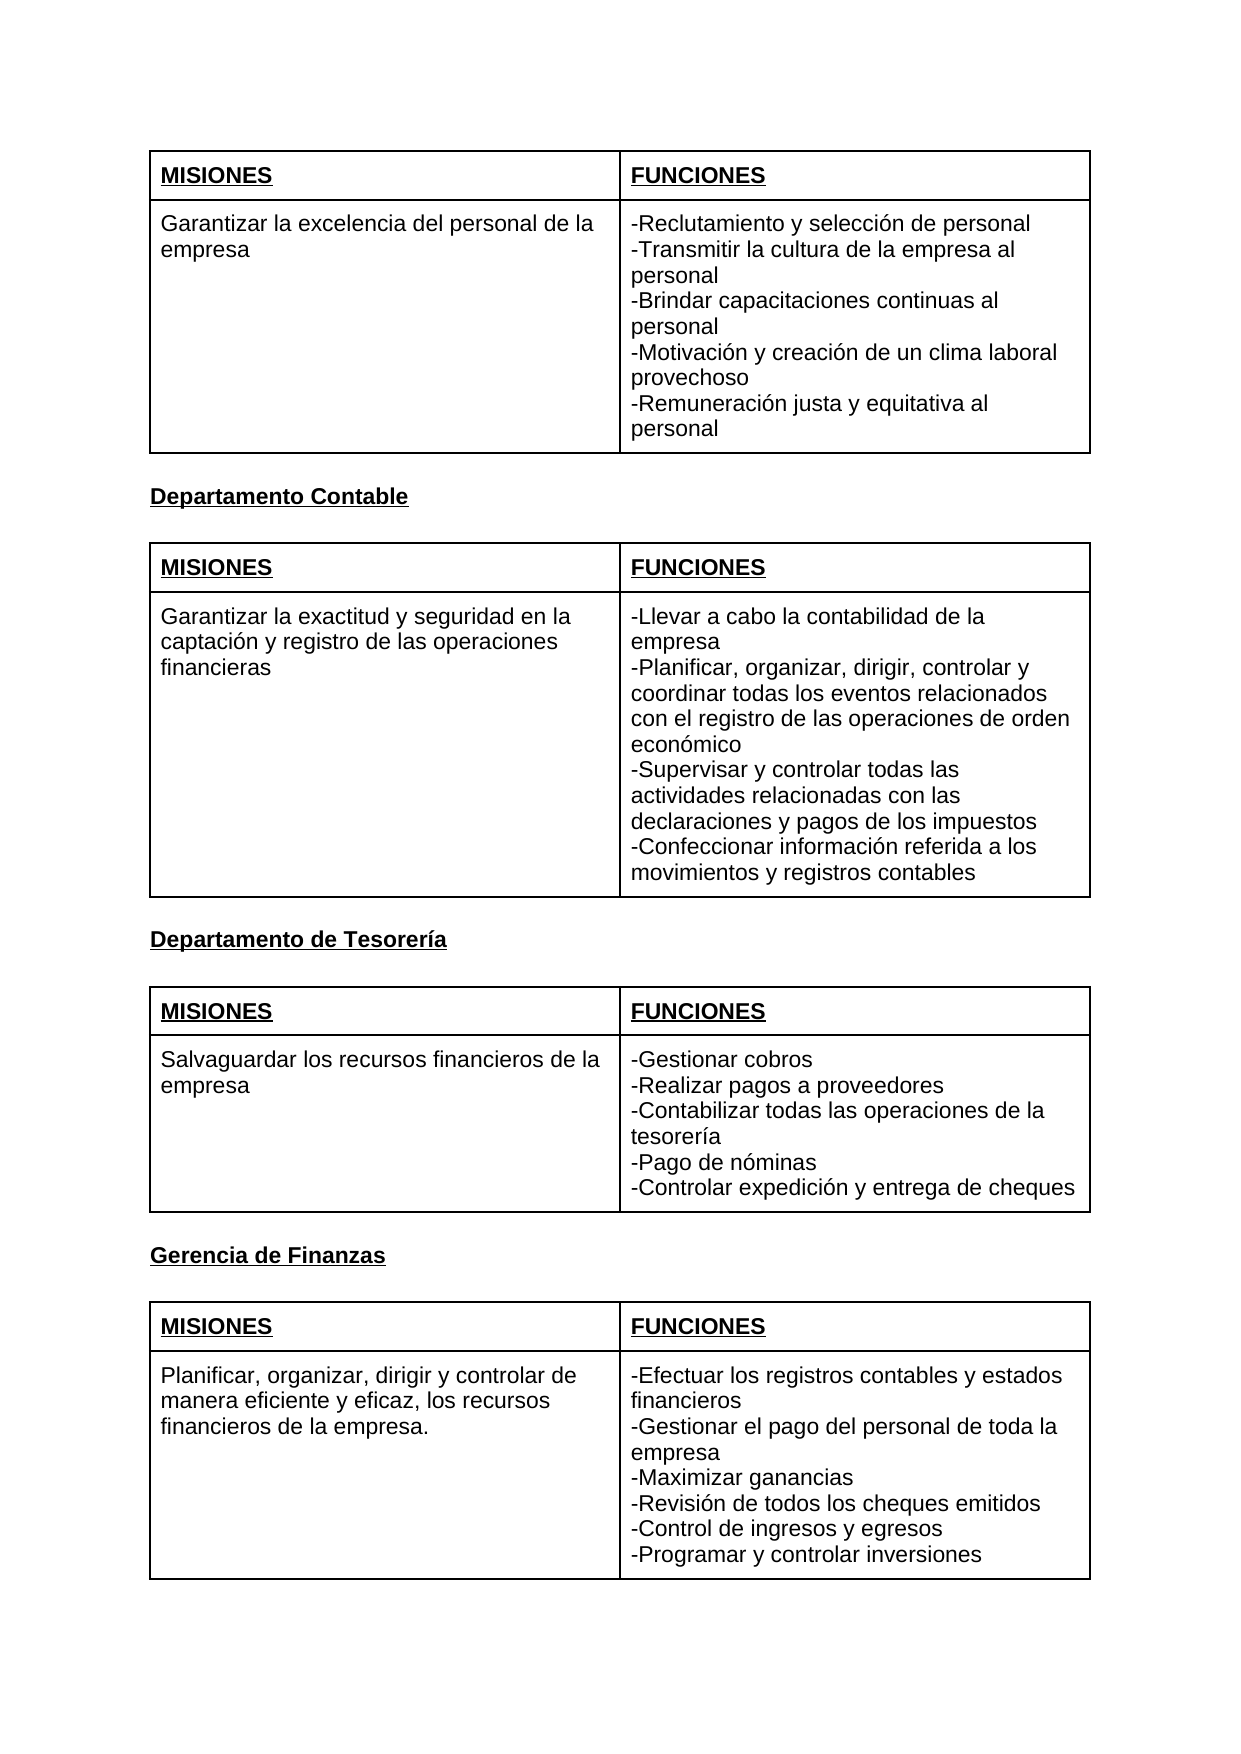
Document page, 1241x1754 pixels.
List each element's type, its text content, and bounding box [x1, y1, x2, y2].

table_cell Salvaguardar los recursos financieros de la empresa [151, 1036, 619, 1211]
table_cell -Efectuar los registros contables y estados financieros -Gestionar el pago del personal de toda la empresa -Maximizar ganancias -Revisión de todos los cheques emitidos -Control de ingresos y egresos -Programar y controlar inversiones [621, 1352, 1089, 1578]
table_cell Garantizar la excelencia del personal de la empresa [151, 201, 619, 452]
table_cell -Llevar a cabo la contabilidad de la empresa -Planificar, organizar, dirigir, controlar y coordinar todas los eventos relacionados con el registro de las operaciones de orden económico -Supervisar y controlar todas las actividades relacionadas con las declaraciones y pagos de los impuestos -Confeccionar información referida a los movimientos y registros contables [621, 593, 1089, 896]
table_cell Garantizar la exactitud y seguridad en la captación y registro de las operaciones financieras [151, 593, 619, 896]
table_header FUNCIONES [621, 544, 1089, 591]
table_cell -Reclutamiento y selección de personal -Transmitir la cultura de la empresa al personal -Brindar capacitaciones continuas al personal -Motivación y creación de un clima laboral provechoso -Remuneración justa y equitativa al personal [621, 201, 1089, 452]
text Departamento Contable [150, 483, 1091, 509]
table_header MISIONES [151, 544, 619, 591]
text Departamento de Tesorería [150, 927, 1091, 953]
table_cell -Gestionar cobros -Realizar pagos a proveedores -Contabilizar todas las operaciones de la tesorería -Pago de nóminas -Controlar expedición y entrega de cheques [621, 1036, 1089, 1211]
table_header FUNCIONES [621, 988, 1089, 1034]
table_header MISIONES [151, 988, 619, 1034]
table_header MISIONES [151, 1303, 619, 1350]
table_header MISIONES [151, 152, 619, 198]
table_header FUNCIONES [621, 1303, 1089, 1350]
text Gerencia de Finanzas [150, 1242, 1091, 1268]
table_header FUNCIONES [621, 152, 1089, 198]
table_cell Planificar, organizar, dirigir y controlar de manera eficiente y eficaz, los recursos financieros de la empresa. [151, 1352, 619, 1578]
